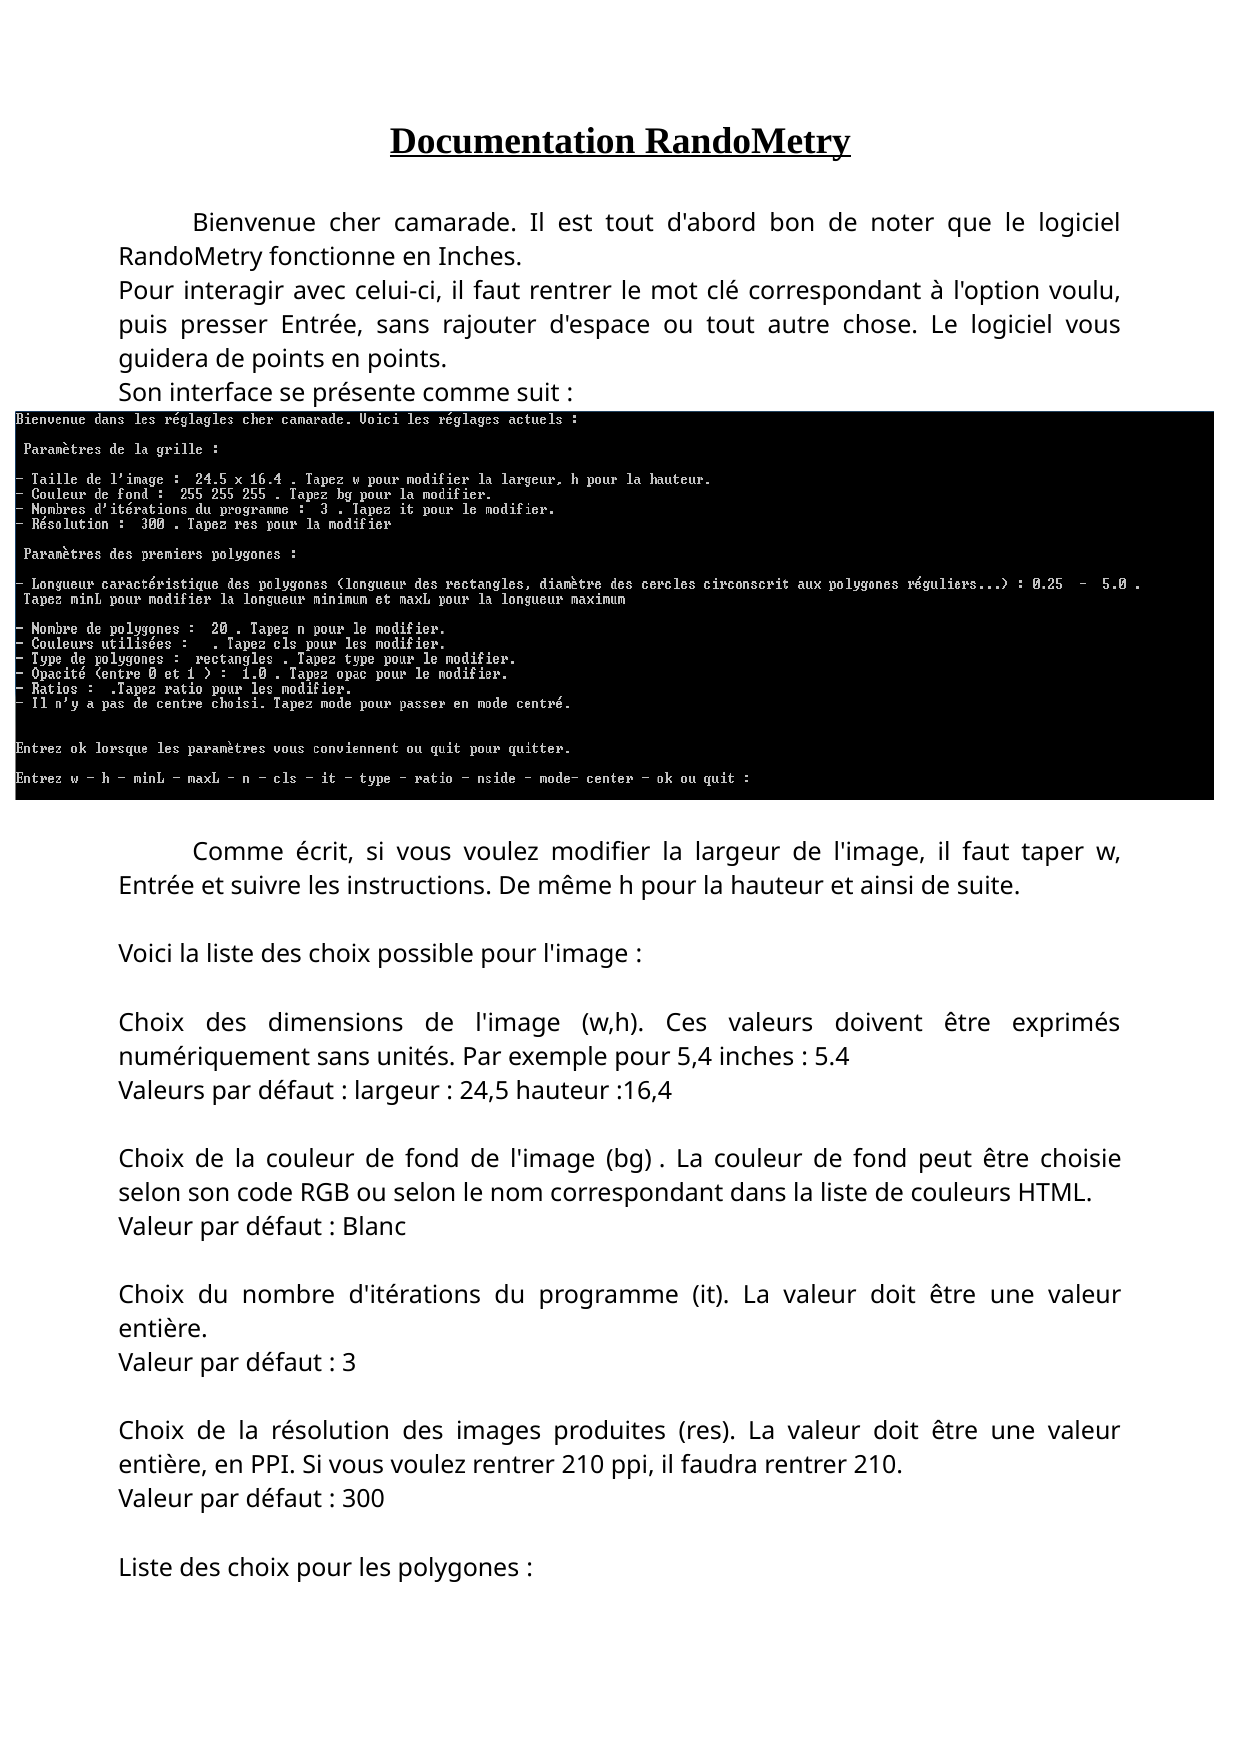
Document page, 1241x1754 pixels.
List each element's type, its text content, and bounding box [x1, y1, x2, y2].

text Choix de la résolution des images produites (res). La valeur doit être une valeur entière, en PPI. Si vous voulez rentrer 210 ppi, il faudra rentrer 210. [118, 1413, 1122, 1481]
text Pour interagir avec celui-ci, il faut rentrer le mot clé correspondant à l'option voulu, puis presser Entrée, sans rajouter d'espace ou tout autre chose. Le logiciel vous guidera de points en points. [118, 272, 1122, 375]
text Valeur par défaut : 300 [118, 1481, 1122, 1515]
text Choix des dimensions de l'image (w,h). Ces valeurs doivent être exprimés numériquement sans unités. Par exemple pour 5,4 inches : 5.4 [118, 1004, 1122, 1072]
text Valeur par défaut : 3 [118, 1345, 1122, 1379]
text Bienvenue cher camarade. Il est tout d'abord bon de noter que le logiciel RandoMetry fonctionne en Inches. [118, 204, 1122, 272]
picture [15, 411, 1214, 800]
text Voici la liste des choix possible pour l'image : [118, 936, 1122, 970]
text Choix du nombre d'itérations du programme (it). La valeur doit être une valeur entière. [118, 1277, 1122, 1345]
text Son interface se présente comme suit : [118, 375, 1122, 409]
text Valeurs par défaut : largeur : 24,5 hauteur :16,4 [118, 1072, 1122, 1106]
text Valeur par défaut : Blanc [118, 1209, 1122, 1243]
text Choix de la couleur de fond de l'image (bg) . La couleur de fond peut être choisie selon son code RGB ou selon le nom correspondant dans la liste de couleurs HTML. [118, 1141, 1122, 1209]
text Liste des choix pour les polygones : [118, 1549, 1122, 1583]
text Comme écrit, si vous voulez modifier la largeur de l'image, il faut taper w, Entrée et suivre les instructions. De même h pour la hauteur et ainsi de suite. [118, 834, 1122, 902]
text Documentation RandoMetry [118, 118, 1122, 161]
